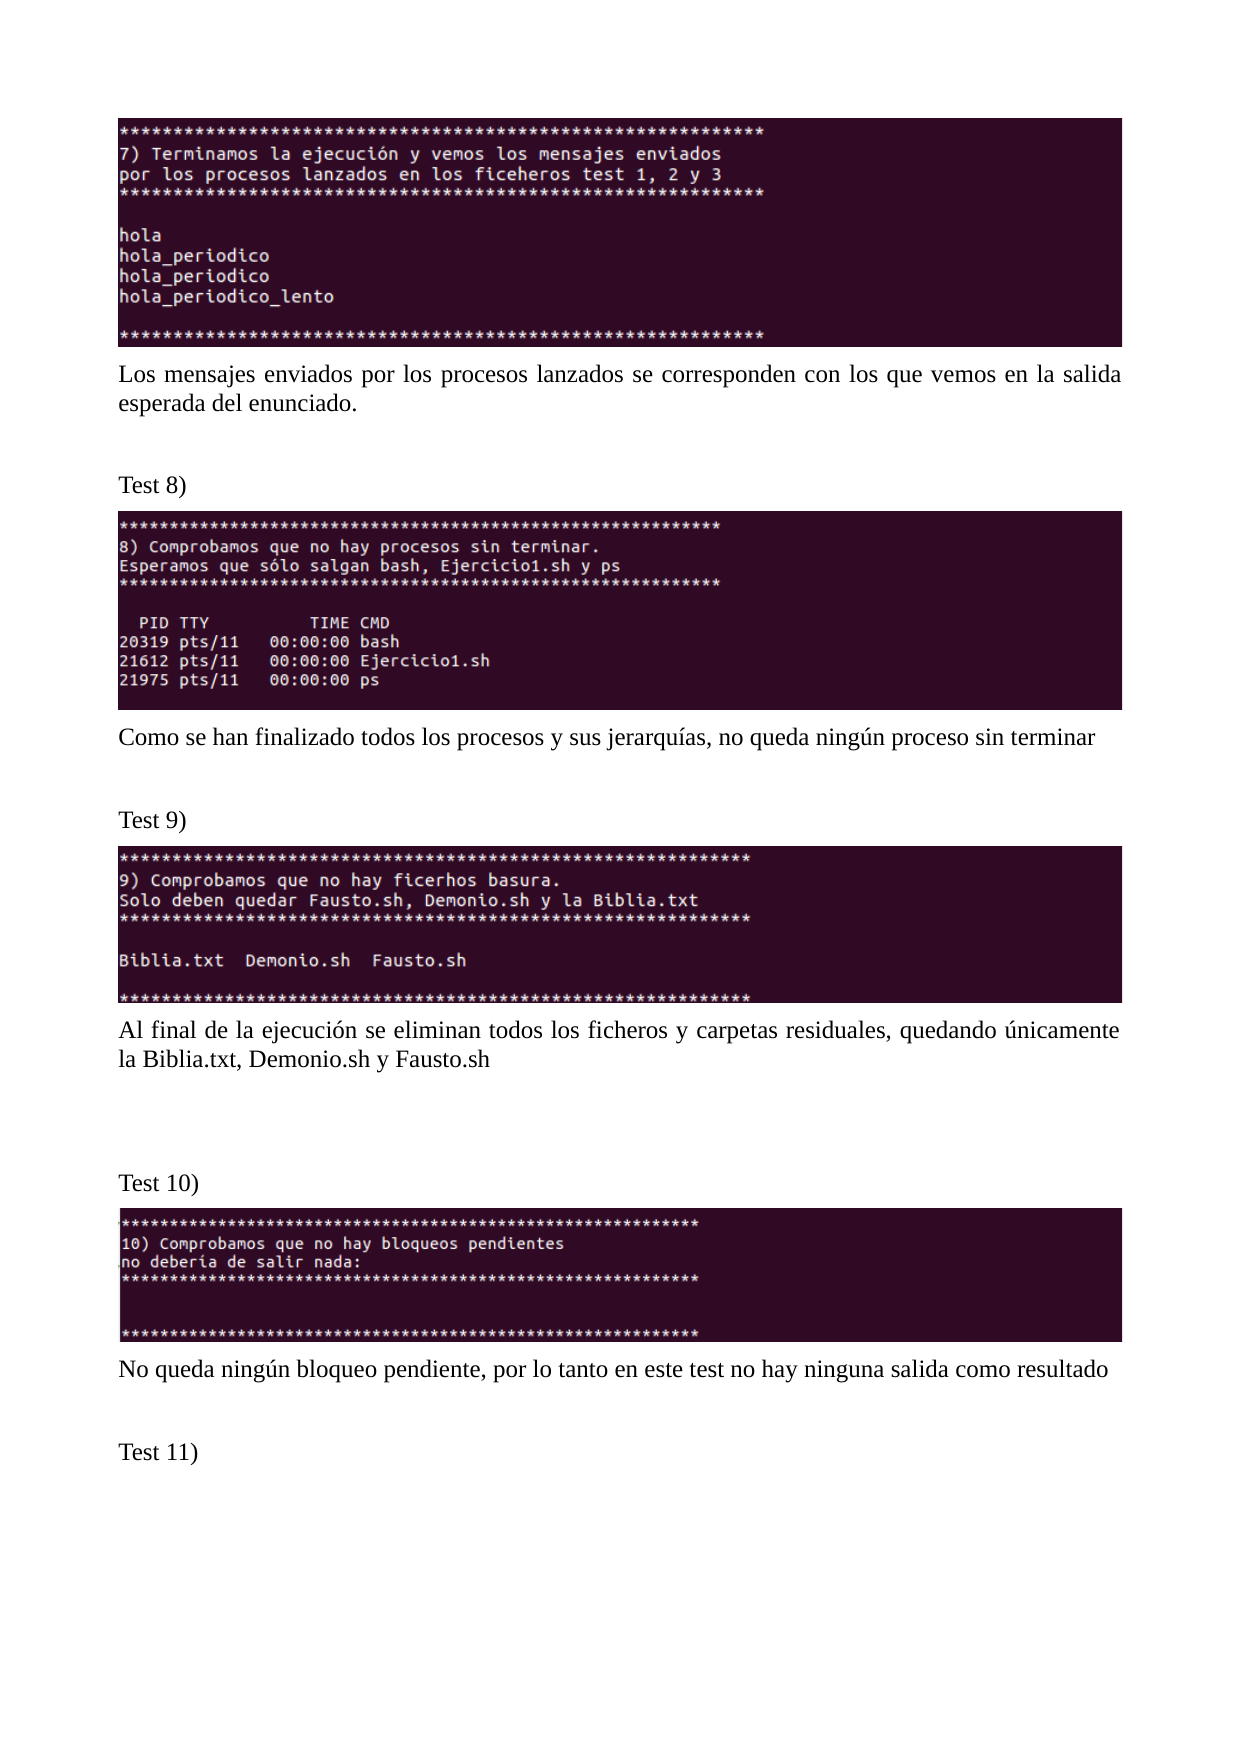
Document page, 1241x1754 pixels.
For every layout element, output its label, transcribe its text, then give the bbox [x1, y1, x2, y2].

text Test 11) [118, 1437, 1122, 1465]
text Test 10) [118, 1168, 1122, 1196]
text Como se han finalizado todos los procesos y sus jerarquías, no queda ningún proceso sin terminar [118, 722, 1122, 751]
text No queda ningún bloqueo pendiente, por lo tanto en este test no hay ninguna salida como resultado [118, 1354, 1122, 1383]
text Test 9) [118, 805, 1122, 833]
text Test 8) [118, 470, 1122, 499]
text Los mensajes enviados por los procesos lanzados se corresponden con los que vemos en la salida esperada del enunciado. [118, 359, 1122, 416]
text Al final de la ejecución se eliminan todos los ficheros y carpetas residuales, quedando únicamente la Biblia.txt, Demonio.sh y Fausto.sh [118, 1015, 1122, 1073]
